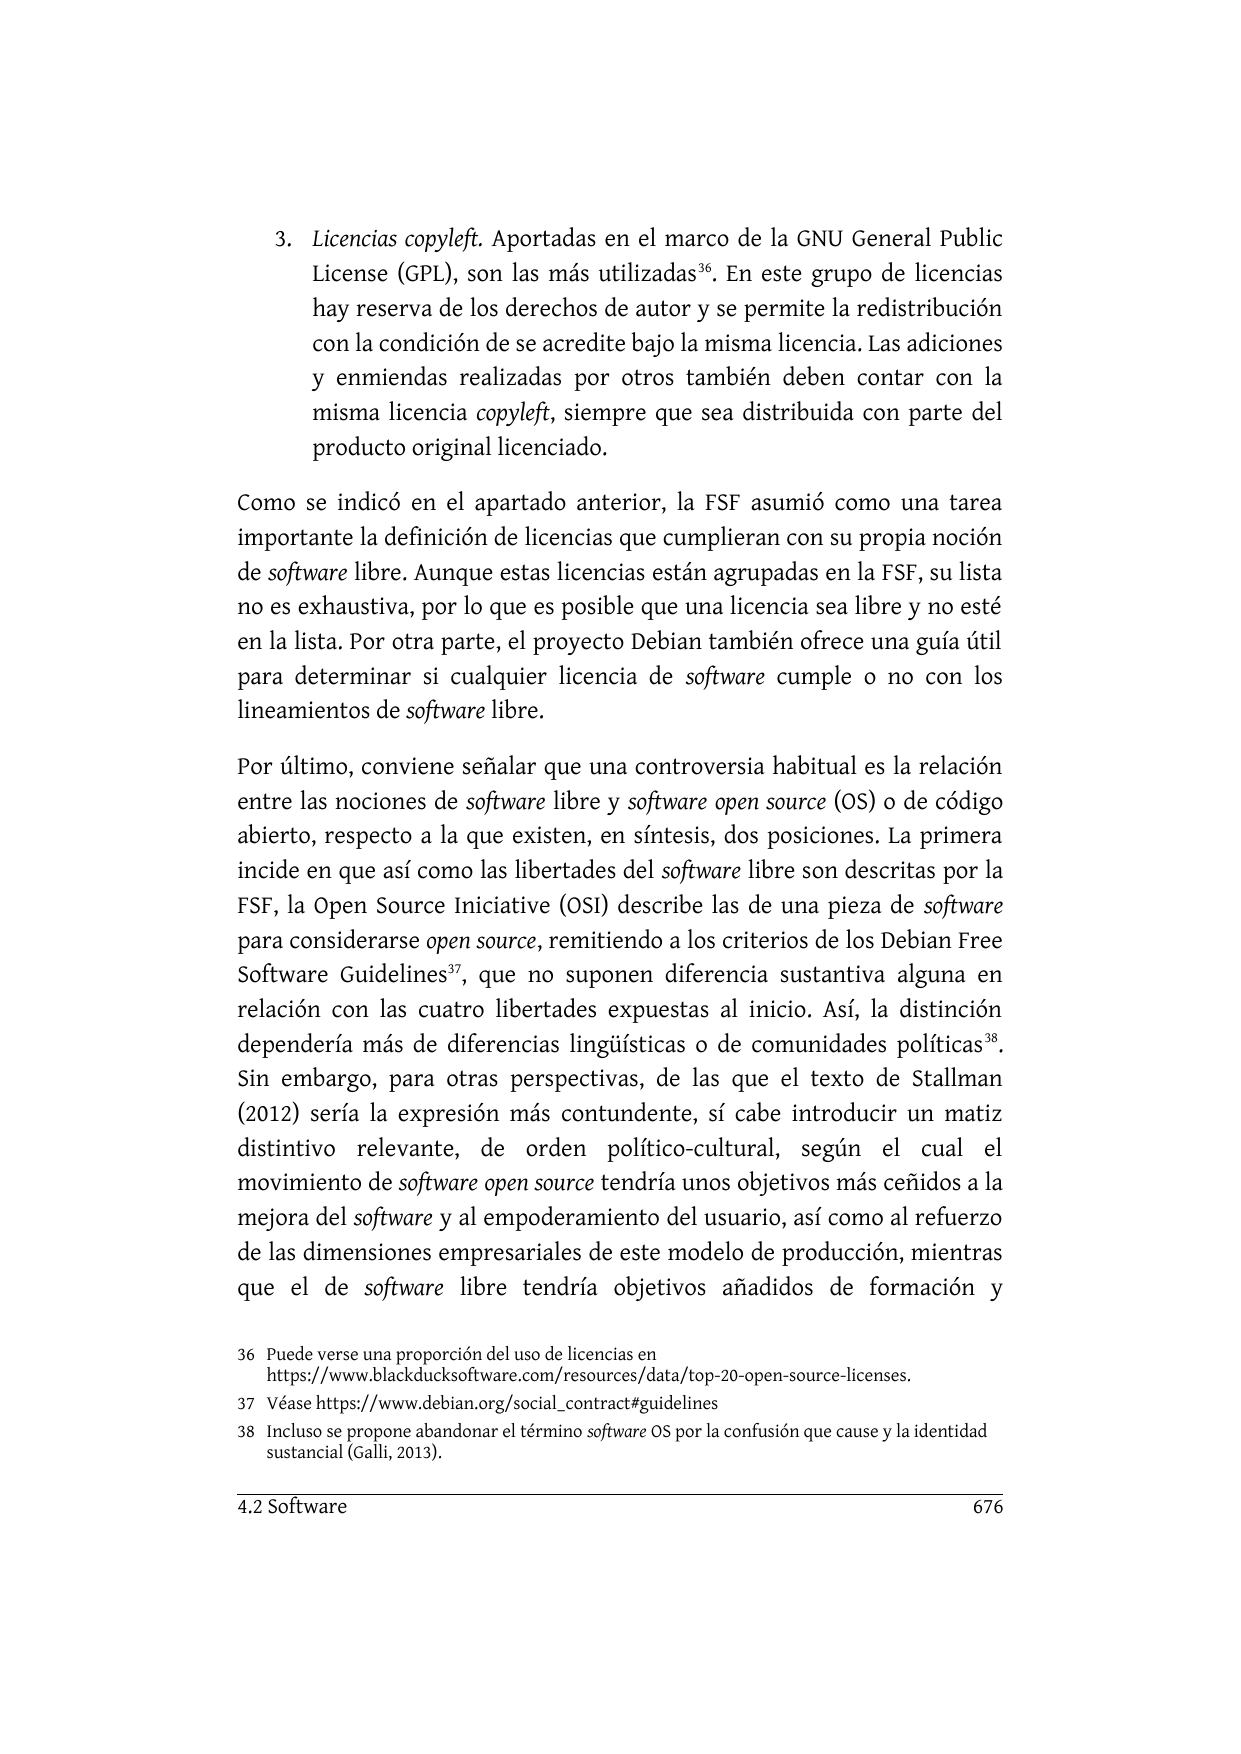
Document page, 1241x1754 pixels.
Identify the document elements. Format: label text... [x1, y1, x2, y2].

text Como se indicó en el apartado anterior, la FSF asumió como una tarea importante la definición de licencias que cumplieran con su propia noción de software libre. Aunque estas licencias están agrupadas en la FSF, su lista no es exhaustiva, por lo que es posible que una licencia sea libre y no esté en la lista. Por otra parte, el proyecto Debian también ofrece una guía útil para determinar si cualquier licencia de software cumple o no con los lineamientos de software libre. [237, 489, 1003, 726]
text Por último, conviene señalar que una controversia habitual es la relación entre las nociones de software libre y software open source (OS) o de código abierto, respecto a la que existen, en síntesis, dos posiciones. La primera incide en que así como las libertades del software libre son descritas por la FSF, la Open Source Iniciative (OSI) describe las de una pieza de software para considerarse open source, remitiendo a los criterios de los Debian Free Software Guidelines, que no suponen diferencia sustantiva alguna en relación con las cuatro libertades expuestas al inicio. Así, la distinción dependería más de diferencias lingüísticas o de comunidades políticas. Sin embargo, para otras perspectivas, de las que el texto de Stallman (2012) sería la expresión más contundente, sí cabe introducir un matiz distintivo relevante, de orden político-cultural, según el cual el movimiento de software open source tendría unos objetivos más ceñidos a la mejora del software y al empoderamiento del usuario, así como al refuerzo de las dimensiones empresariales de este modelo de producción, mientras que el de software libre tendría objetivos añadidos de formación y [237, 753, 1003, 1302]
list Licencias copyleft. Aportadas en el marco de la GNU General Public License (GPL), son las más utilizadas. En este grupo de licencias hay reserva de los derechos de autor y se permite la redistribución con la condición de se acredite bajo la misma licencia. Las adiciones y enmiendas realizadas por otros también deben contar con la misma licencia copyleft, siempre que sea distribuida con parte del producto original licenciado. [274, 225, 1003, 462]
text Véase https://www.debian.org/social_contract#guidelines [237, 1393, 1003, 1414]
text Incluso se propone abandonar el término software OS por la confusión que cause y la identidad sustancial (Galli, 2013). [237, 1421, 1003, 1464]
list Puede verse una proporción del uso de licencias en https://www.blackducksoftware.com/resources/data/top-20-open-source-licenses. [237, 1343, 1003, 1387]
